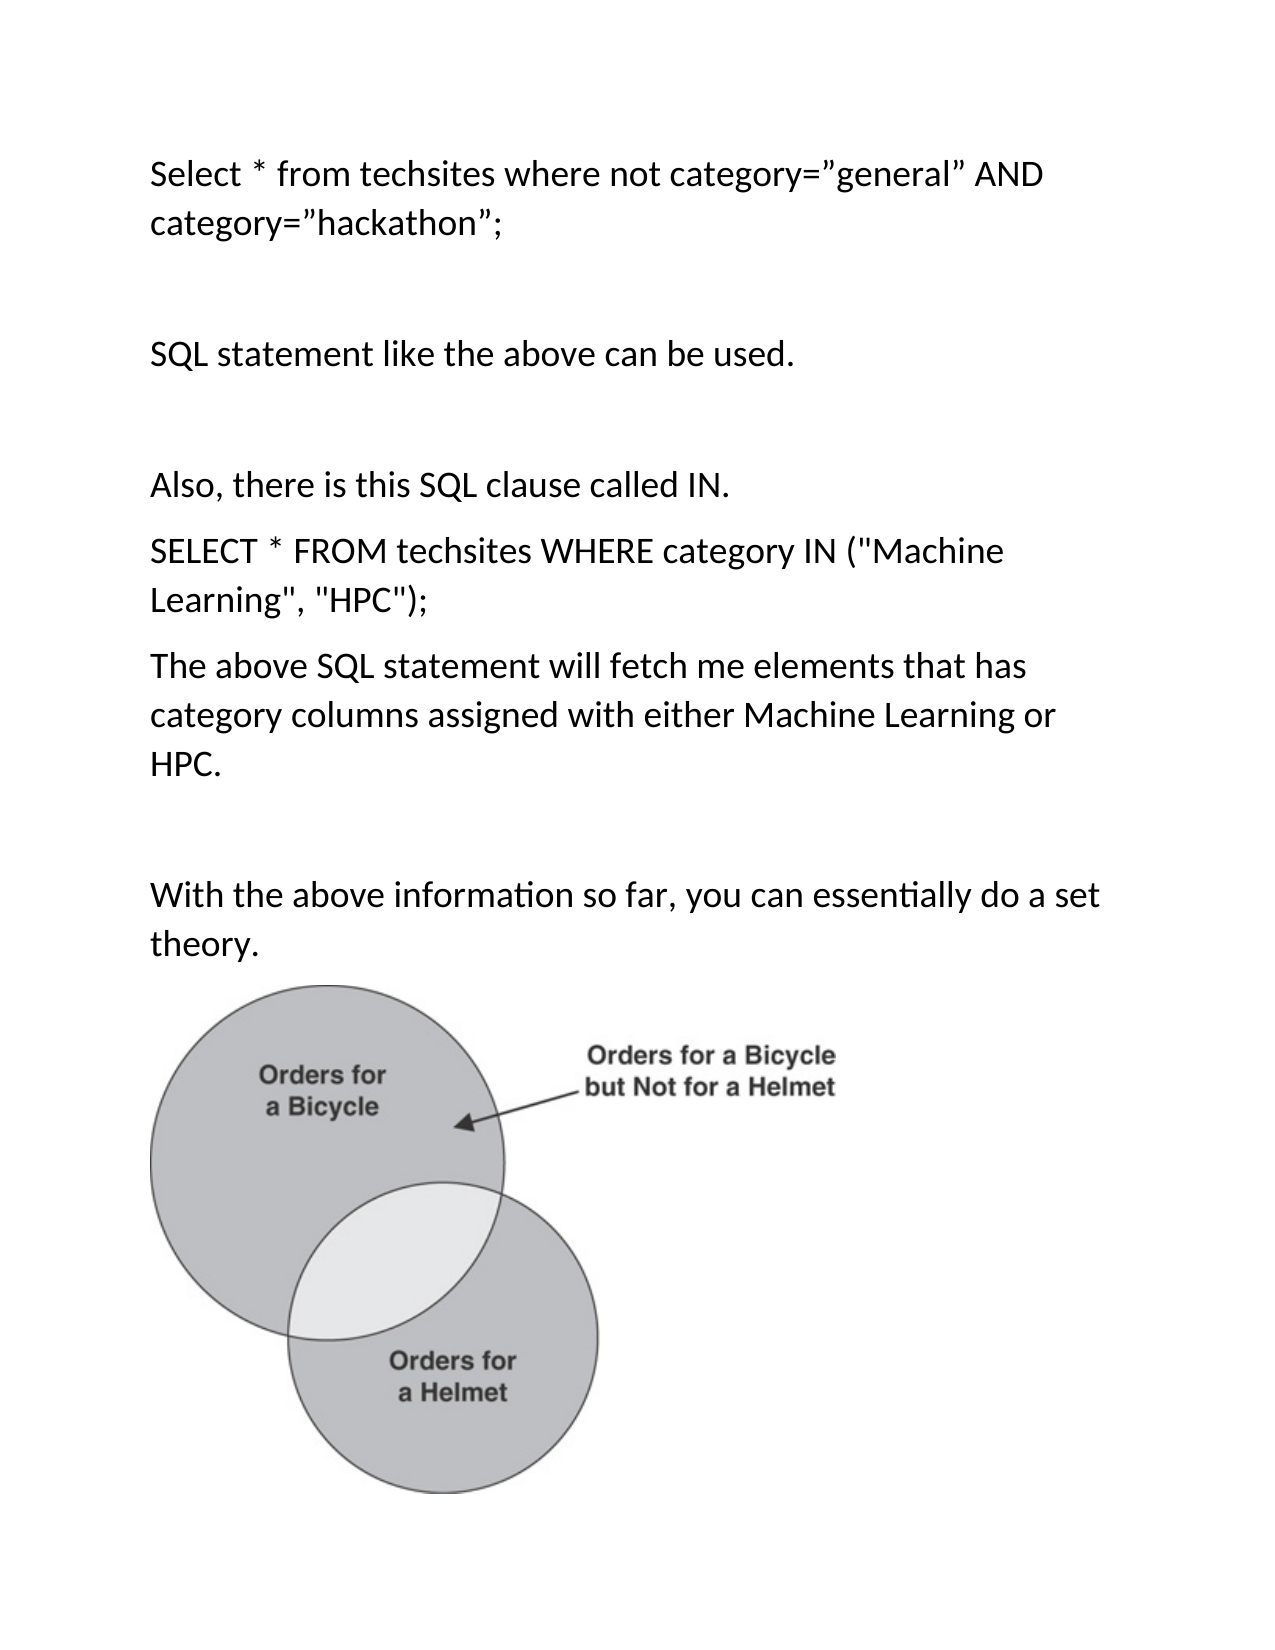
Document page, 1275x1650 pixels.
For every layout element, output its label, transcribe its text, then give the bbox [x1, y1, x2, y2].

text Also, there is this SQL clause called IN. [150, 461, 1125, 507]
text Select * from techsites where not category=”general” AND category=”hackathon”; [150, 150, 1125, 245]
text SQL statement like the above can be used. [150, 330, 1125, 376]
text With the above information so far, you can essentially do a set theory. [150, 871, 1125, 966]
text SELECT * FROM techsites WHERE category IN ("Machine Learning", "HPC"); [150, 527, 1125, 622]
text The above SQL statement will fetch me elements that has category columns assigned with either Machine Learning or HPC. [150, 642, 1125, 785]
